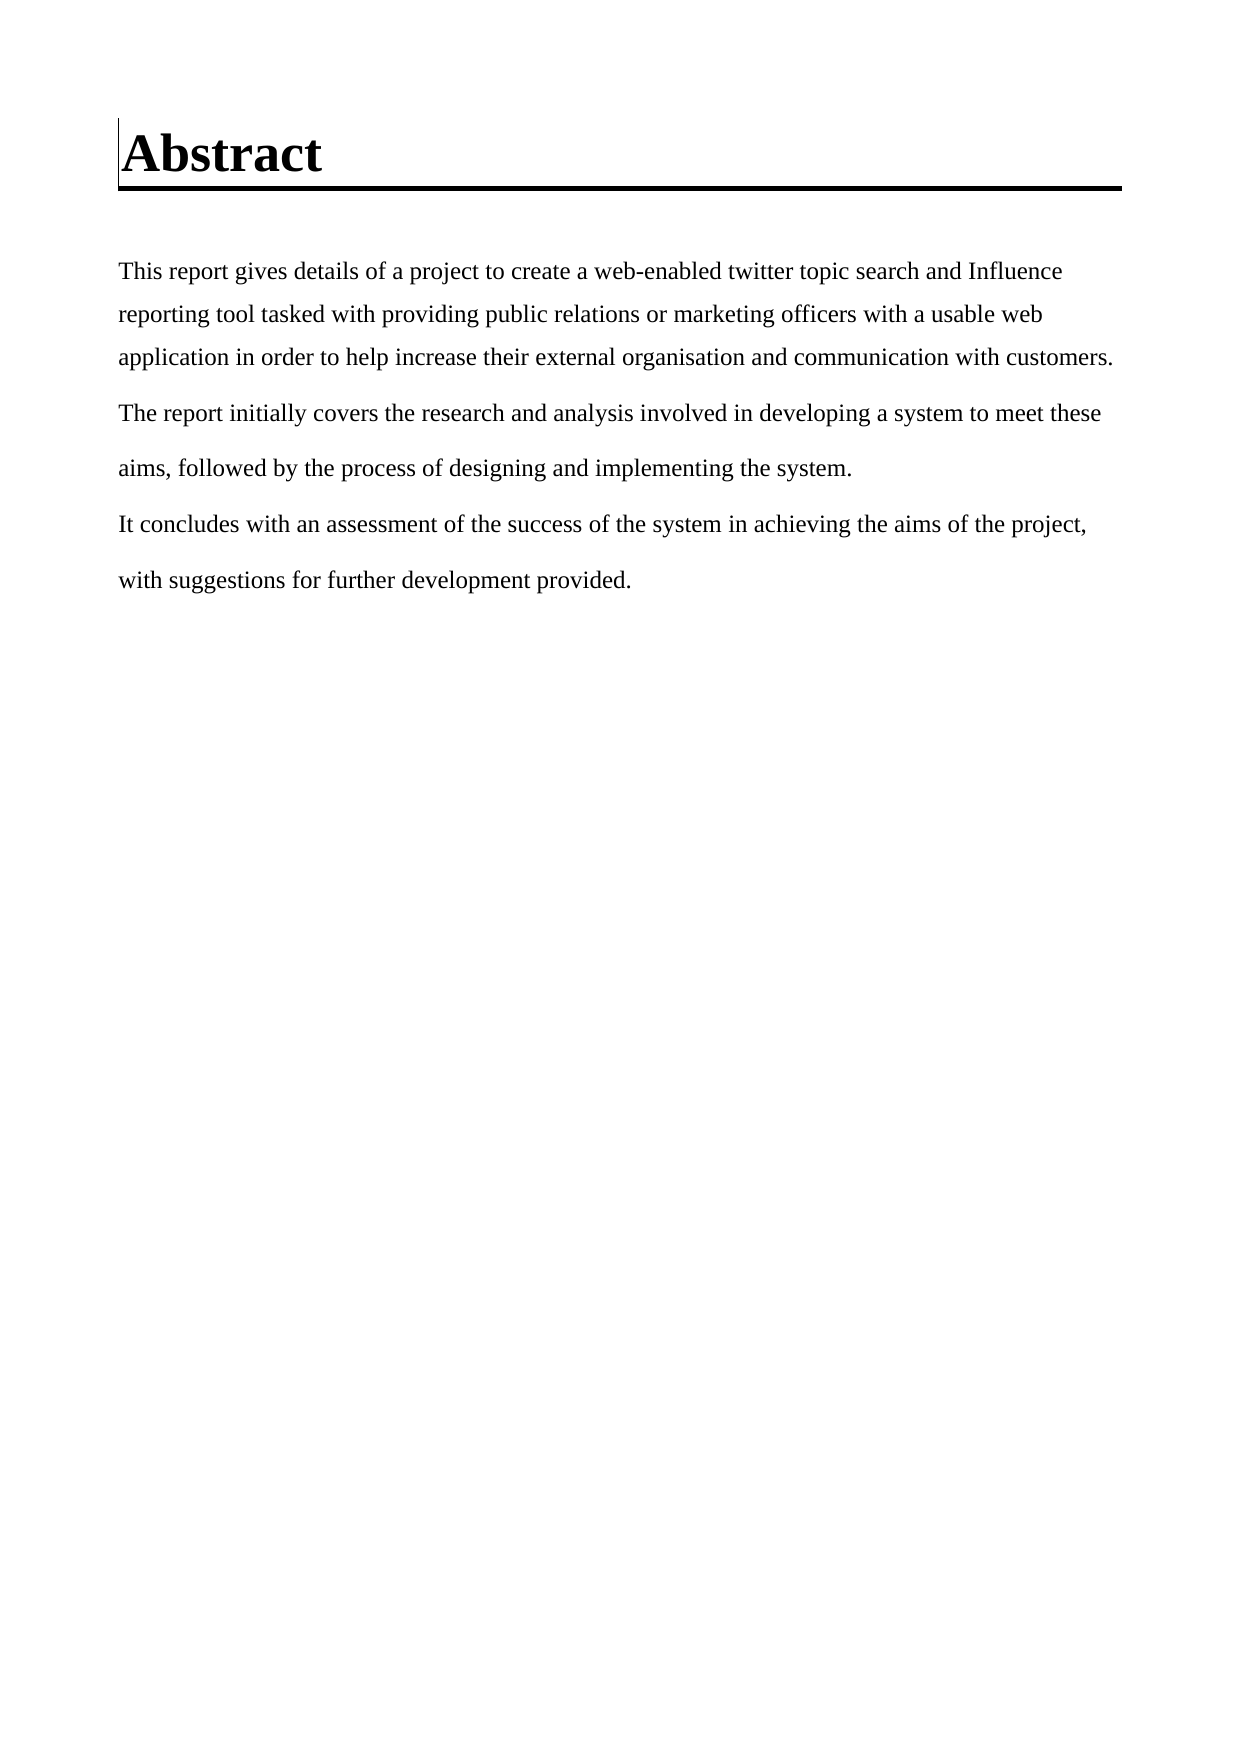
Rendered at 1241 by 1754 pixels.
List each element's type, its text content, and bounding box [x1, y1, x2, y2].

text This report gives details of a project to create a web-enabled twitter topic search and Influence reporting tool tasked with providing public relations or marketing officers with a usable web application in order to help increase their external organisation and communication with customers. [118, 256, 1122, 371]
text aims, followed by the process of designing and implementing the system. [118, 453, 1122, 482]
text It concludes with an assessment of the success of the system in achieving the aims of the project, [118, 509, 1122, 538]
text with suggestions for further development provided. [118, 565, 1122, 593]
text The report initially covers the research and analysis involved in developing a system to meet these [118, 398, 1122, 427]
subtitle Abstract [119, 118, 1122, 186]
